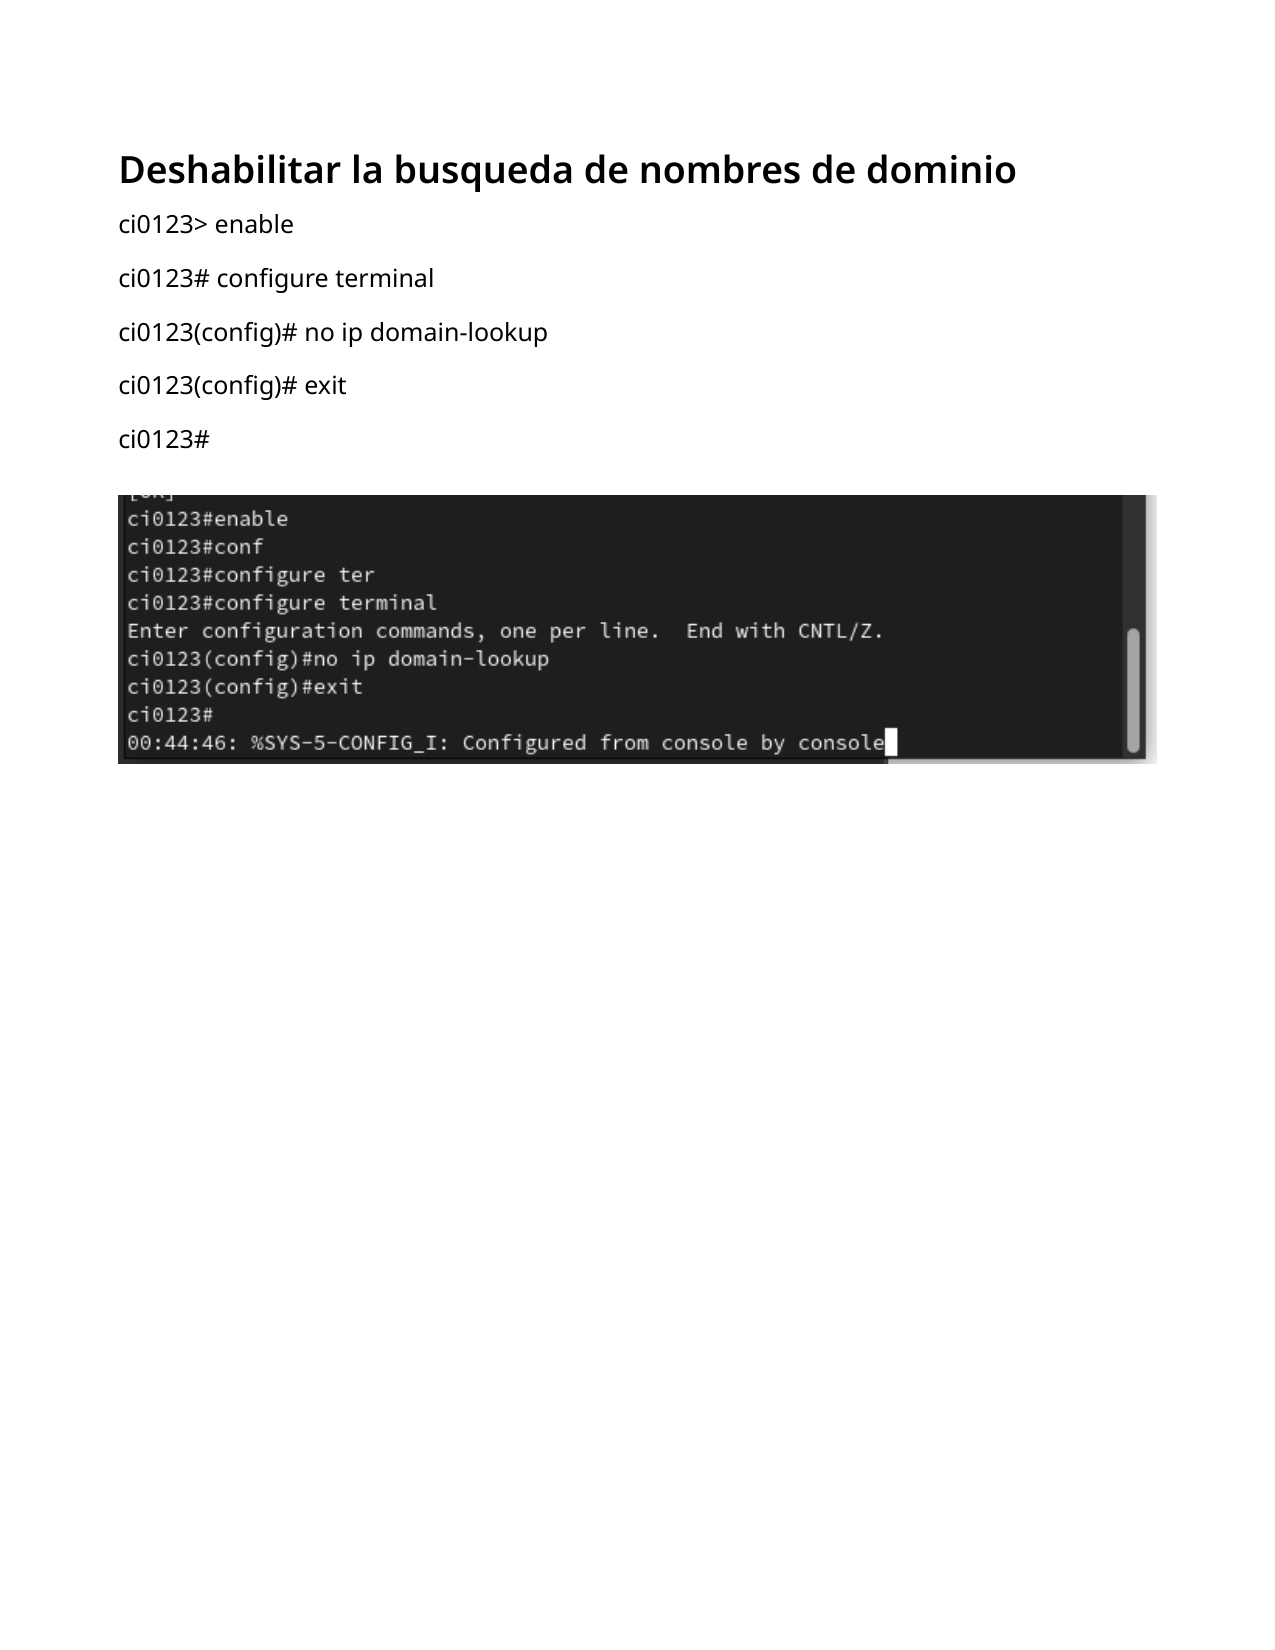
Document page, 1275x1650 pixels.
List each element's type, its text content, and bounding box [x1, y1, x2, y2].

picture [118, 495, 1157, 764]
text ci0123# configure terminal [118, 260, 1157, 294]
text ci0123(config)# exit [118, 368, 1157, 402]
text ci0123# [118, 422, 1157, 456]
text ci0123> enable [118, 207, 1157, 241]
subtitle Deshabilitar la busqueda de nombres de dominio [118, 143, 1157, 194]
text ci0123(config)# no ip domain-lookup [118, 314, 1157, 348]
